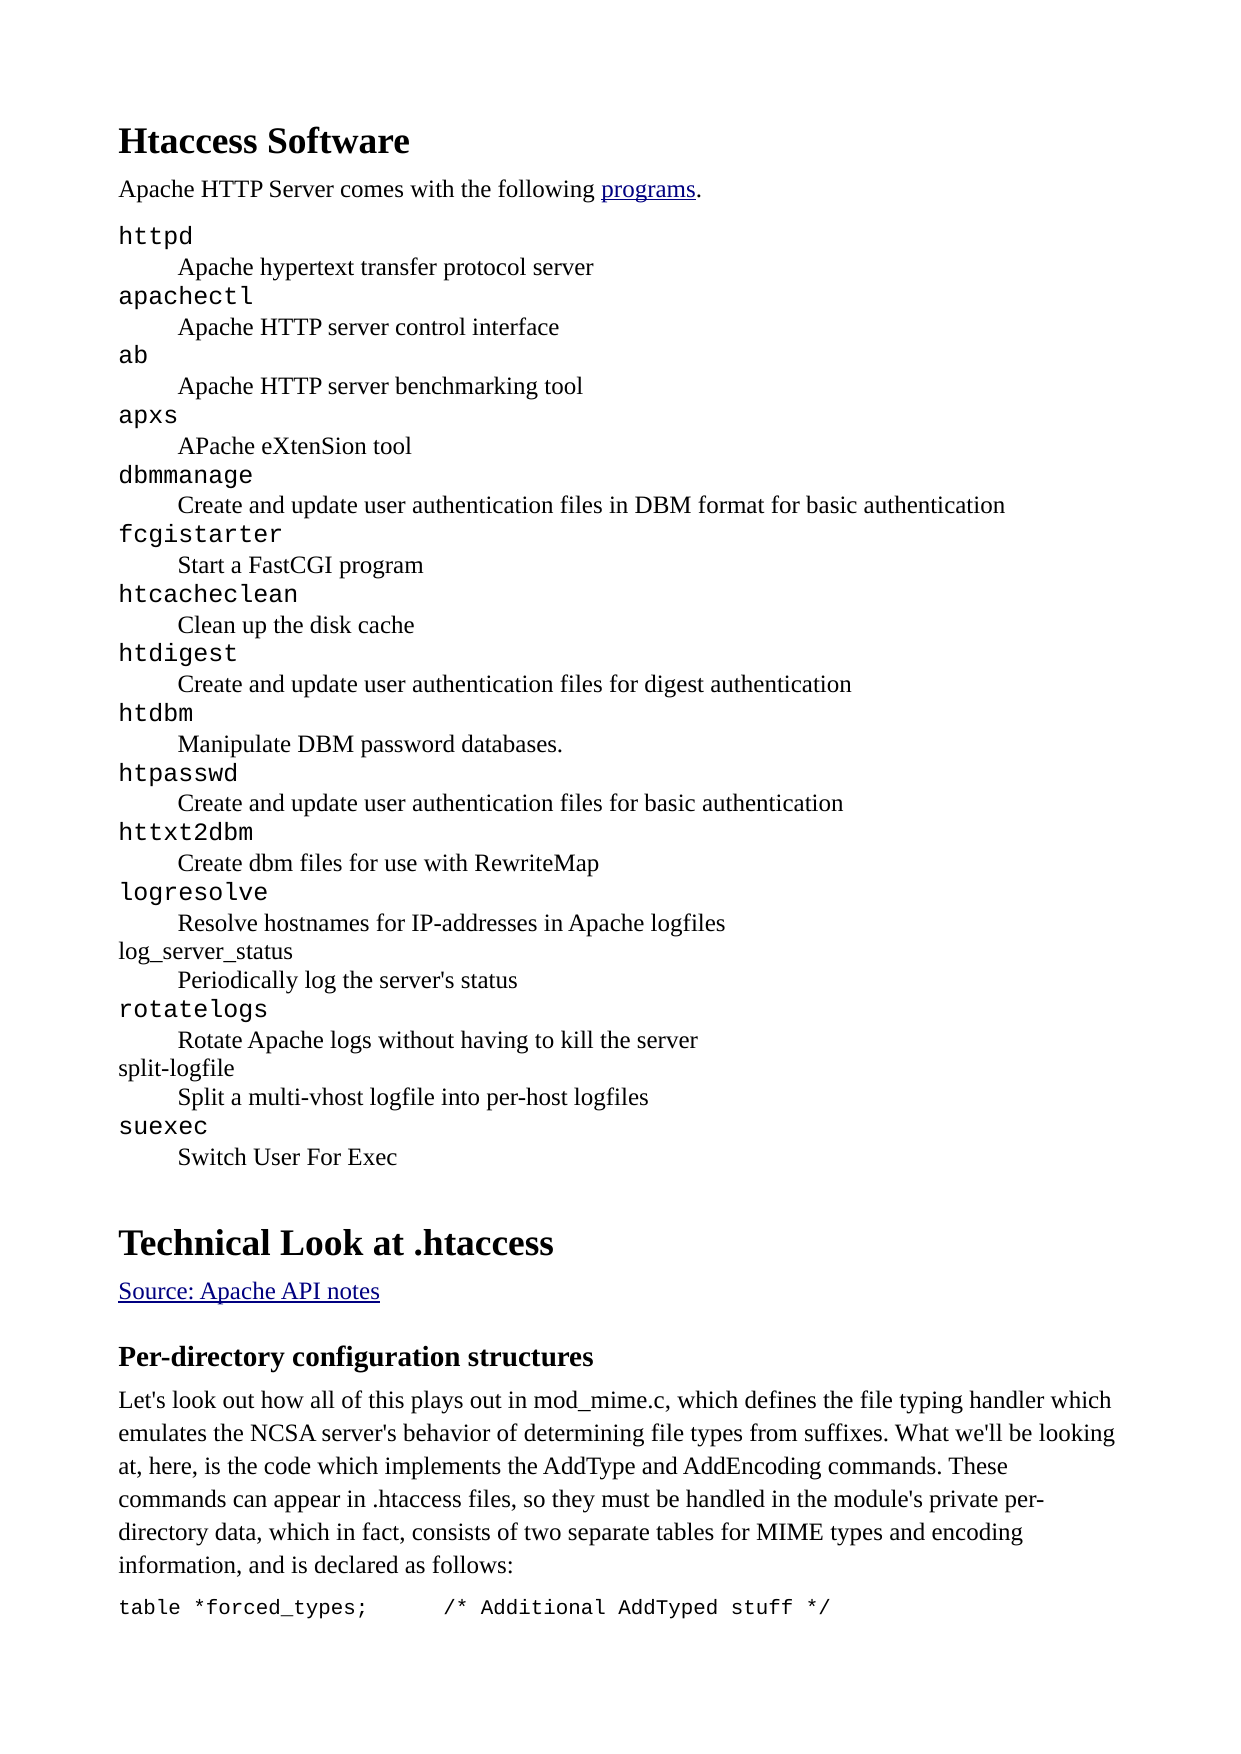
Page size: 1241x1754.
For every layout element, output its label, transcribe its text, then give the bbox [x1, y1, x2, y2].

subtitle Htaccess Software [118, 118, 1122, 161]
subtitle logresolve [118, 877, 1122, 908]
text Apache HTTP Server comes with the following programs. [118, 174, 1122, 202]
list Manipulate DBM password databases. [177, 729, 1122, 758]
list Switch User For Exec [177, 1142, 1122, 1171]
subtitle suexec [118, 1111, 1122, 1142]
subtitle htdigest [118, 638, 1122, 669]
list Resolve hostnames for IP-addresses in Apache logfiles [177, 908, 1122, 936]
list APache eXtenSion tool [177, 431, 1122, 460]
subtitle httxt2dbm [118, 817, 1122, 848]
text Source: Apache API notes [118, 1276, 1122, 1305]
list Create and update user authentication files for digest authentication [177, 669, 1122, 698]
subtitle rotatelogs [118, 994, 1122, 1025]
list Rotate Apache logs without having to kill the server [177, 1025, 1122, 1053]
list Create and update user authentication files in DBM format for basic authentication [177, 491, 1122, 519]
subtitle ab [118, 341, 1122, 371]
list Split a multi-vhost logfile into per-host logfiles [177, 1082, 1122, 1111]
list Apache HTTP server control interface [177, 312, 1122, 341]
list Apache HTTP server benchmarking tool [177, 371, 1122, 400]
subtitle htcacheclean [118, 579, 1122, 610]
list Apache hypertext transfer protocol server [177, 252, 1122, 281]
subtitle apachectl [118, 281, 1122, 312]
list Clean up the disk cache [177, 610, 1122, 638]
subtitle Per-directory configuration structures [118, 1339, 1122, 1372]
text Let's look out how all of this plays out in mod_mime.c, which defines the file typing handler which emulates the NCSA server's behavior of determining file types from suffixes. What we'll be looking at, here, is the code which implements the AddType and AddEncoding commands. These commands can appear in .htaccess files, so they must be handled in the module's private per-directory data, which in fact, consists of two separate tables for MIME types and encoding information, and is declared as follows: [118, 1385, 1122, 1578]
subtitle split-logfile [118, 1053, 1122, 1082]
subtitle Technical Look at .htaccess [118, 1221, 1122, 1264]
subtitle htpasswd [118, 758, 1122, 788]
subtitle log_server_status [118, 936, 1122, 965]
text table *forced_types; /* Additional AddTyped stuff */ [118, 1597, 1122, 1621]
subtitle htdbm [118, 698, 1122, 729]
list Start a FastCGI program [177, 550, 1122, 579]
subtitle httpd [118, 221, 1122, 252]
subtitle fcgistarter [118, 519, 1122, 550]
subtitle apxs [118, 400, 1122, 431]
list Periodically log the server's status [177, 965, 1122, 994]
list Create dbm files for use with RewriteMap [177, 848, 1122, 877]
list Create and update user authentication files for basic authentication [177, 788, 1122, 817]
subtitle dbmmanage [118, 460, 1122, 491]
